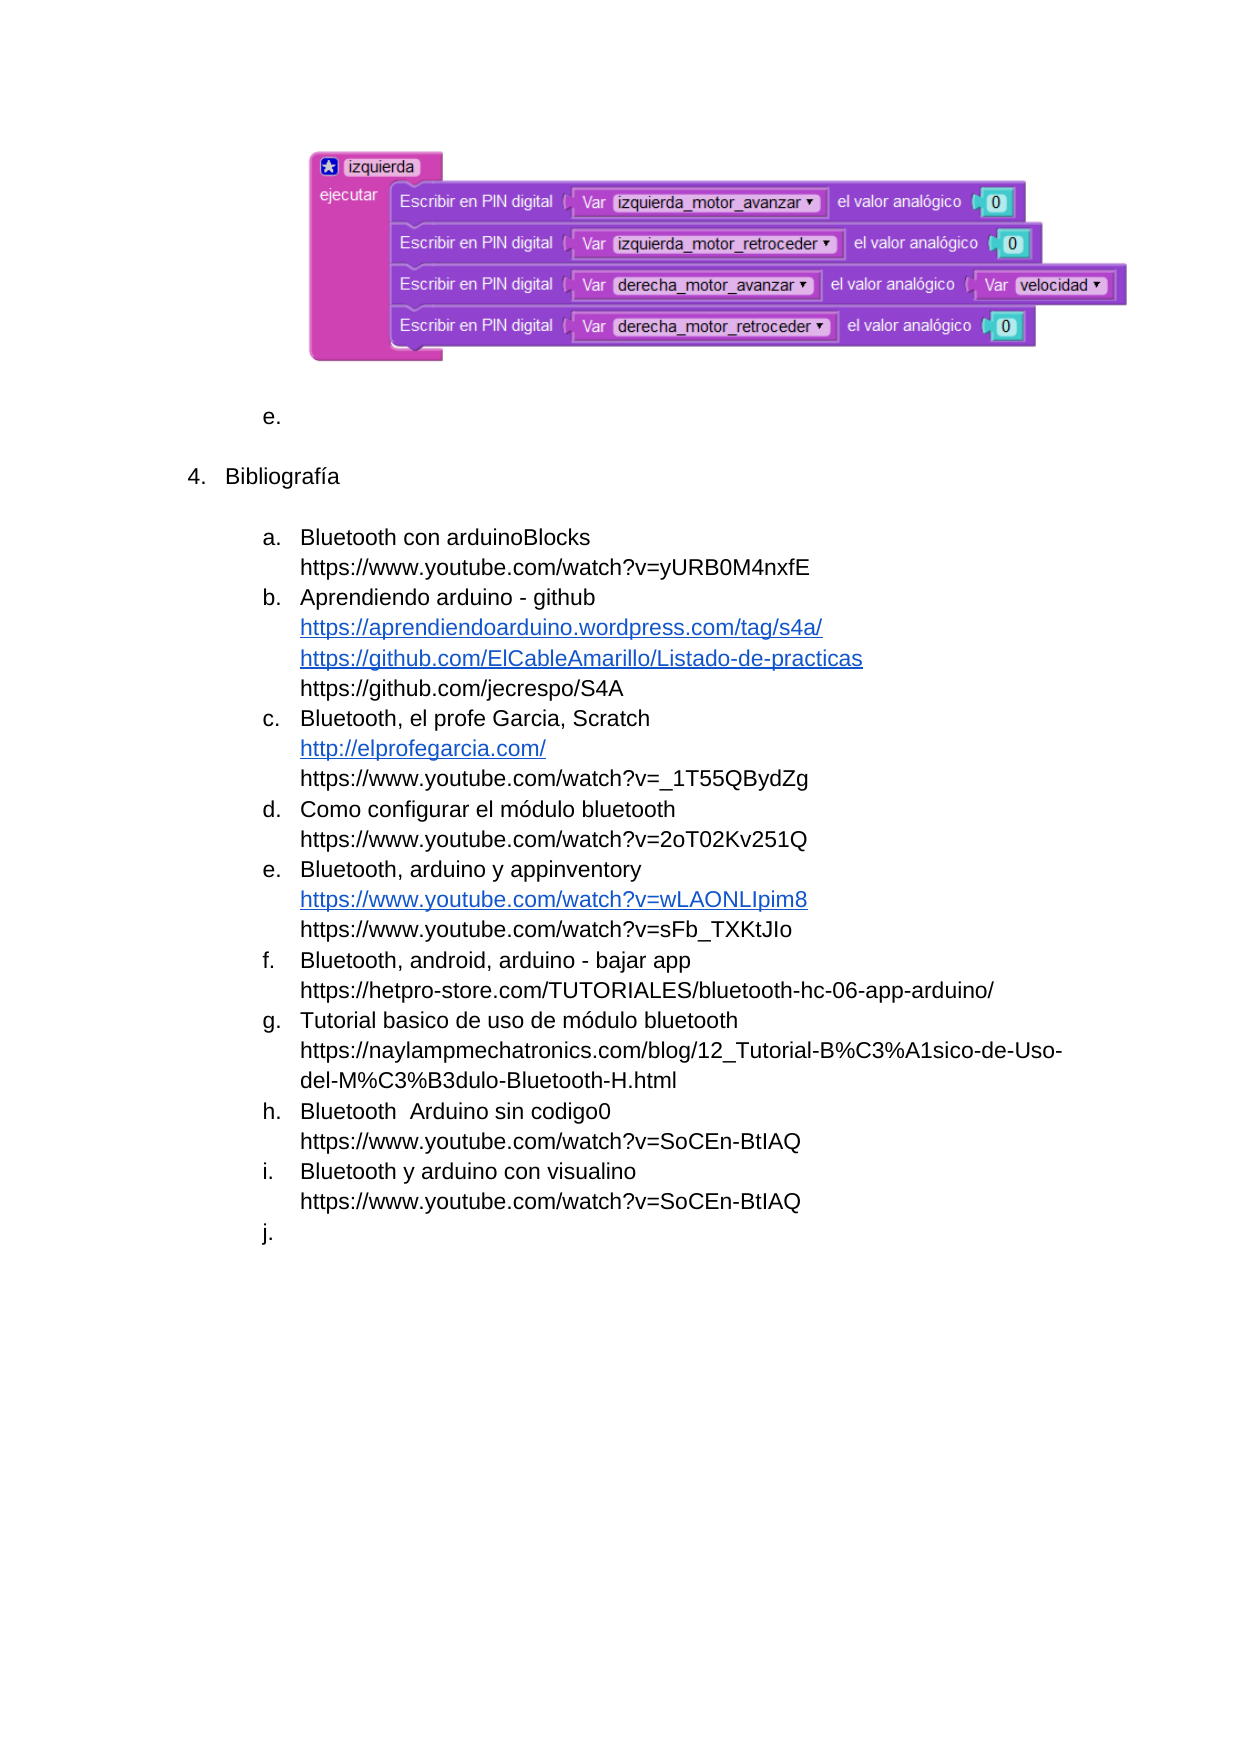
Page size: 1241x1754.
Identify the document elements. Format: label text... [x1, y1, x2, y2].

list Tutorial basico de uso de módulo bluetooth https://naylampmechatronics.com/blog/12_Tutorial-B%C3%A1sico-de-Uso-del-M%C3%B3dulo-Bluetooth-H.html [262, 1007, 1090, 1094]
list Bluetooth con arduinoBlocks https://www.youtube.com/watch?v=yURB0M4nxfE [262, 524, 1090, 580]
list Bibliografía [187, 463, 1090, 489]
list Bluetooth, arduino y appinventory https://www.youtube.com/watch?v=wLAONLIpim8 https://www.youtube.com/watch?v=sFb_TXKtJIo [262, 856, 1090, 943]
list Bluetooth, android, arduino - bajar app https://hetpro-store.com/TUTORIALES/bluetooth-hc-06-app-arduino/ [262, 947, 1090, 1003]
list Bluetooth Arduino sin codigo0 [262, 1098, 1090, 1124]
list Bluetooth y arduino con visualino https://www.youtube.com/watch?v=SoCEn-BtIAQ [262, 1158, 1090, 1214]
picture [300, 150, 1241, 369]
text https://www.youtube.com/watch?v=SoCEn-BtIAQ [300, 1128, 1090, 1154]
list Como configurar el módulo bluetooth https://www.youtube.com/watch?v=2oT02Kv251Q [262, 796, 1090, 852]
list Aprendiendo arduino - github https://aprendiendoarduino.wordpress.com/tag/s4a/ https://github.com/ElCableAmarillo/Listado-de-practicas https://github.com/jecrespo/S4A [262, 584, 1090, 701]
list Bluetooth, el profe Garcia, Scratch http://elprofegarcia.com/ https://www.youtube.com/watch?v=_1T55QBydZg [262, 705, 1090, 792]
